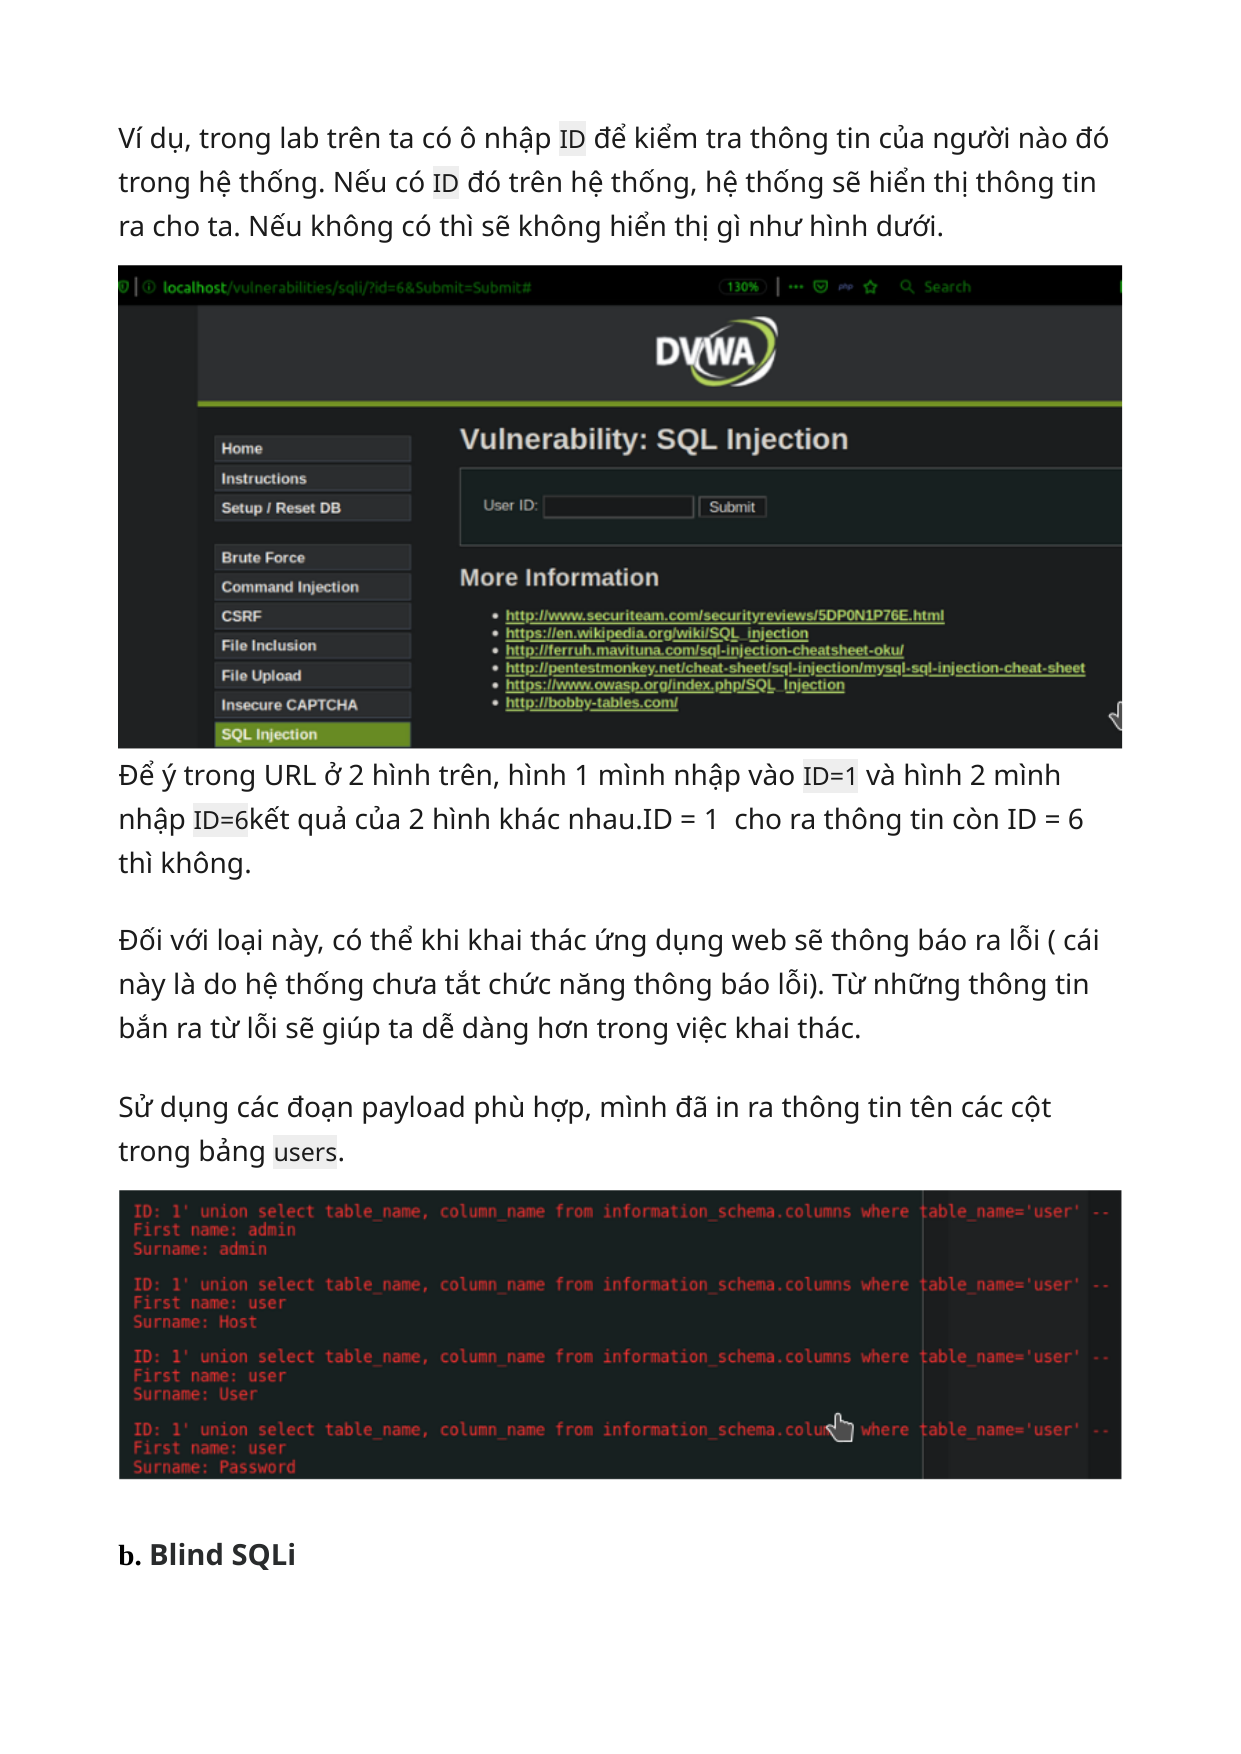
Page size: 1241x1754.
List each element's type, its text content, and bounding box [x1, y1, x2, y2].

text Để ý trong URL ở 2 hình trên, hình 1 mình nhập vào ID=1 và hình 2 mình nhập ID=6kết quả của 2 hình khác nhau.ID = 1 cho ra thông tin còn ID = 6 thì không. [118, 750, 1122, 882]
text b. Blind SQLi [118, 1534, 1122, 1573]
text Ví dụ, trong lab trên ta có ô nhập ID để kiểm tra thông tin của người nào đó trong hệ thống. Nếu có ID đó trên hệ thống, hệ thống sẽ hiển thị thông tin ra cho ta. Nếu không có thì sẽ không hiển thị gì như hình dưới. [118, 118, 1122, 244]
text Đối với loại này, có thể khi khai thác ứng dụng web sẽ thông báo ra lỗi ( cái này là do hệ thống chưa tắt chức năng thông báo lỗi). Từ những thông tin bắn ra từ lỗi sẽ giúp ta dễ dàng hơn trong việc khai thác. [118, 921, 1122, 1047]
picture [118, 1190, 1123, 1482]
text Sử dụng các đoạn payload phù hợp, mình đã in ra thông tin tên các cột trong bảng users. [118, 1053, 1122, 1169]
picture [118, 265, 1123, 750]
